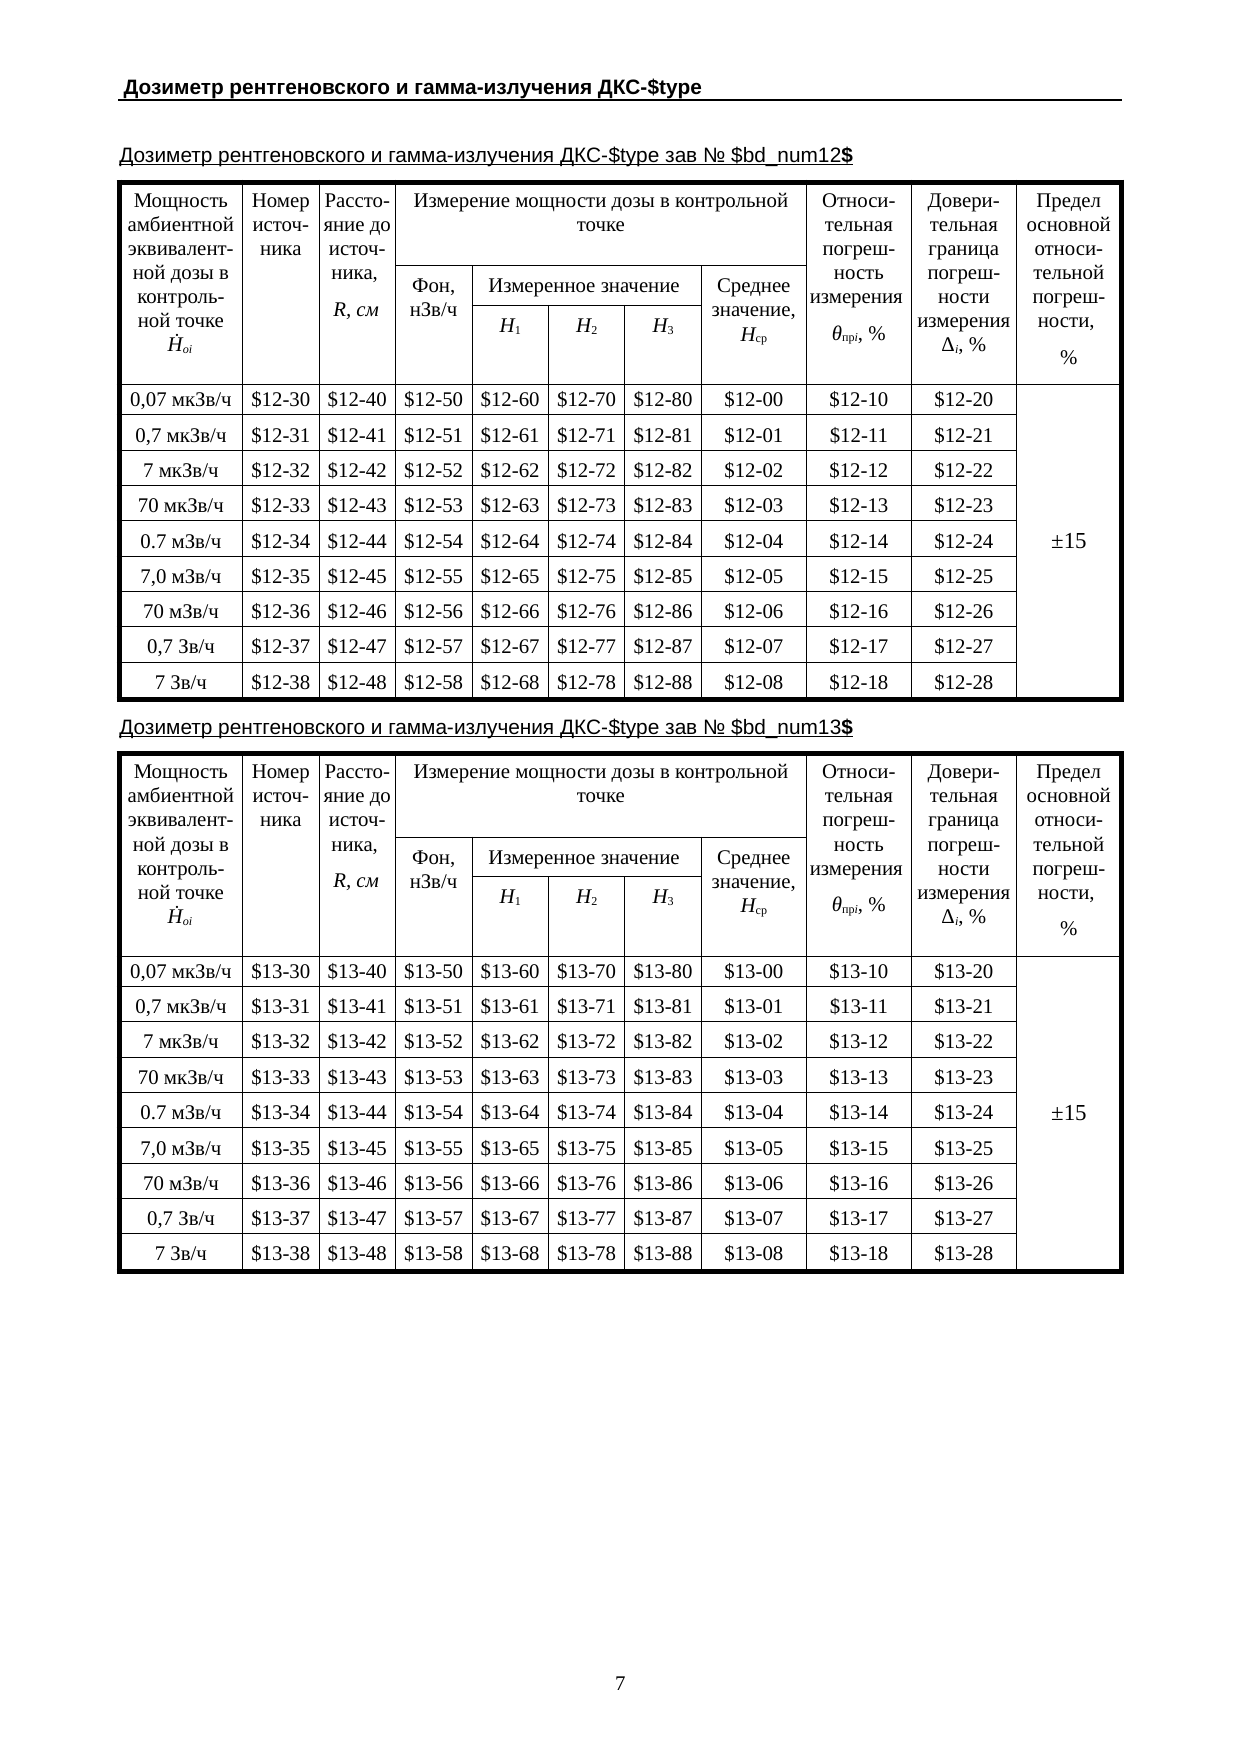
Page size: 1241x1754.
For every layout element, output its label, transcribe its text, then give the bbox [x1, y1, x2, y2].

table_cell $13-60 [473, 957, 548, 986]
table_cell $13-73 [549, 1058, 624, 1092]
table_cell $12-42 [320, 451, 395, 485]
table_cell $12-37 [243, 627, 319, 662]
table_cell $12-85 [625, 557, 701, 591]
table_cell 0,07 мкЗв/ч [122, 957, 242, 986]
table_cell $13-43 [320, 1058, 395, 1092]
table_cell 7,0 мЗв/ч [122, 1128, 242, 1162]
table_cell 70 мЗв/ч [122, 592, 242, 626]
table_cell $13-57 [396, 1199, 472, 1233]
table_cell $12-28 [912, 663, 1016, 697]
table_cell $12-31 [243, 415, 319, 450]
table_cell $13-63 [473, 1058, 548, 1092]
table_cell $13-11 [807, 987, 911, 1021]
table_cell $12-86 [625, 592, 701, 626]
table_cell $13-05 [702, 1128, 806, 1162]
table_cell $12-70 [549, 385, 624, 414]
table_cell $13-40 [320, 957, 395, 986]
table_cell $12-40 [320, 385, 395, 414]
table_cell $13-34 [243, 1093, 319, 1127]
table_cell $12-56 [396, 592, 472, 626]
table_cell Мощность амбиентной эквивалент-ной дозы в контроль-ной точке Ḣoi [122, 185, 242, 384]
table_cell $12-77 [549, 627, 624, 662]
table_cell $12-38 [243, 663, 319, 697]
table_cell $12-48 [320, 663, 395, 697]
table_cell $12-30 [243, 385, 319, 414]
table_cell $12-65 [473, 557, 548, 591]
table_cell $13-44 [320, 1093, 395, 1127]
table_cell $13-31 [243, 987, 319, 1021]
table_cell $13-87 [625, 1199, 701, 1233]
table_cell Рассто-яние до источ-ника, R, см [320, 185, 395, 384]
table_cell $12-44 [320, 521, 395, 556]
table_cell $13-00 [702, 957, 806, 986]
table_cell $12-54 [396, 521, 472, 556]
table_cell 70 мкЗв/ч [122, 486, 242, 520]
table_header Дозиметр рентгеновского и гамма-излучения ДКС-$type зав № $bd_num13$ [119, 702, 1121, 751]
table_cell 70 мЗв/ч [122, 1164, 242, 1198]
table_cell $12-15 [807, 557, 911, 591]
table_cell $13-71 [549, 987, 624, 1021]
table_cell $13-84 [625, 1093, 701, 1127]
table_cell $13-65 [473, 1128, 548, 1162]
table_cell $12-83 [625, 486, 701, 520]
table_cell 7 Зв/ч [122, 1234, 242, 1268]
table_cell $13-75 [549, 1128, 624, 1162]
table_cell Измерение мощности дозы в контрольной точке [396, 756, 806, 837]
table_cell $13-38 [243, 1234, 319, 1268]
table_cell $13-54 [396, 1093, 472, 1127]
table_cell Относи-тельная погреш-ность измерения θпрi, % [807, 185, 911, 384]
table_cell $13-37 [243, 1199, 319, 1233]
table_cell $12-36 [243, 592, 319, 626]
table_cell Среднее значение, Hср [702, 266, 806, 384]
table_cell $12-07 [702, 627, 806, 662]
table_cell H2 [549, 306, 624, 384]
table_cell $13-28 [912, 1234, 1016, 1268]
table_cell $12-32 [243, 451, 319, 485]
table_cell $12-03 [702, 486, 806, 520]
table_cell $13-32 [243, 1022, 319, 1057]
table_cell $13-02 [702, 1022, 806, 1057]
table_cell $13-25 [912, 1128, 1016, 1162]
table_cell $12-81 [625, 415, 701, 450]
table_cell $12-60 [473, 385, 548, 414]
table_cell $12-26 [912, 592, 1016, 626]
table_cell $13-52 [396, 1022, 472, 1057]
table_cell $13-46 [320, 1164, 395, 1198]
table_cell 7 мкЗв/ч [122, 451, 242, 485]
table_cell $13-18 [807, 1234, 911, 1268]
table_cell $13-82 [625, 1022, 701, 1057]
table_cell Измерение мощности дозы в контрольной точке [396, 185, 806, 265]
table_cell $13-81 [625, 987, 701, 1021]
table_cell 0.7 мЗв/ч [122, 1093, 242, 1127]
table_cell $12-21 [912, 415, 1016, 450]
table_cell $12-10 [807, 385, 911, 414]
table_cell $13-24 [912, 1093, 1016, 1127]
table_cell $13-15 [807, 1128, 911, 1162]
table_cell $13-06 [702, 1164, 806, 1198]
table_cell $12-13 [807, 486, 911, 520]
table_cell $12-61 [473, 415, 548, 450]
table_cell $12-52 [396, 451, 472, 485]
table_cell $13-16 [807, 1164, 911, 1198]
table_cell Среднее значение, Hср [702, 838, 806, 956]
table_cell $12-64 [473, 521, 548, 556]
table_cell $12-51 [396, 415, 472, 450]
table_header Дозиметр рентгеновского и гамма-излучения ДКС-$type зав № $bd_num12$ [119, 131, 1121, 179]
table_cell H1 [473, 306, 548, 384]
table_cell $13-47 [320, 1199, 395, 1233]
table_cell $13-61 [473, 987, 548, 1021]
table_cell $13-83 [625, 1058, 701, 1092]
table_cell Номер источ-ника [243, 185, 319, 384]
table_cell $12-34 [243, 521, 319, 556]
table_cell $13-26 [912, 1164, 1016, 1198]
table_cell 7 мкЗв/ч [122, 1022, 242, 1057]
table_cell $12-45 [320, 557, 395, 591]
table_cell $12-17 [807, 627, 911, 662]
table_cell 0,7 мкЗв/ч [122, 987, 242, 1021]
table_cell $13-20 [912, 957, 1016, 986]
table_cell $13-08 [702, 1234, 806, 1268]
table_cell 70 мкЗв/ч [122, 1058, 242, 1092]
table_cell $12-58 [396, 663, 472, 697]
table_cell $13-56 [396, 1164, 472, 1198]
table_cell $12-01 [702, 415, 806, 450]
table_cell $13-45 [320, 1128, 395, 1162]
table_cell $13-03 [702, 1058, 806, 1092]
table_cell $13-01 [702, 987, 806, 1021]
table_cell $13-27 [912, 1199, 1016, 1233]
table_cell $13-86 [625, 1164, 701, 1198]
table_cell 7,0 мЗв/ч [122, 557, 242, 591]
table_cell Довери-тельная граница погреш-ности измерения Δi, % [912, 756, 1016, 956]
table_cell $13-53 [396, 1058, 472, 1092]
table_cell $13-80 [625, 957, 701, 986]
table_cell H3 [625, 306, 701, 384]
table_cell $13-64 [473, 1093, 548, 1127]
table_cell $13-36 [243, 1164, 319, 1198]
table_cell $13-14 [807, 1093, 911, 1127]
table_cell $12-04 [702, 521, 806, 556]
table_cell $12-46 [320, 592, 395, 626]
table_cell Измеренное значение [473, 838, 701, 876]
table_cell $12-35 [243, 557, 319, 591]
table_cell Фон, нЗв/ч [396, 838, 472, 956]
table_cell $12-14 [807, 521, 911, 556]
table_cell $12-02 [702, 451, 806, 485]
table_cell Предел основной относи-тельной погреш-ности, % [1017, 756, 1119, 956]
table_cell $13-23 [912, 1058, 1016, 1092]
table_cell $13-21 [912, 987, 1016, 1021]
table_cell $13-48 [320, 1234, 395, 1268]
table_cell $12-16 [807, 592, 911, 626]
table_cell $12-53 [396, 486, 472, 520]
table_cell 0.7 мЗв/ч [122, 521, 242, 556]
table_cell $13-66 [473, 1164, 548, 1198]
table_cell $12-66 [473, 592, 548, 626]
table_cell $13-50 [396, 957, 472, 986]
table_cell $12-47 [320, 627, 395, 662]
table_cell $13-62 [473, 1022, 548, 1057]
table_cell $12-20 [912, 385, 1016, 414]
table_cell $12-18 [807, 663, 911, 697]
table_cell Номер источ-ника [243, 756, 319, 956]
table_cell $13-72 [549, 1022, 624, 1057]
table_cell $13-68 [473, 1234, 548, 1268]
table_cell $12-84 [625, 521, 701, 556]
table_cell $12-73 [549, 486, 624, 520]
table_cell $12-55 [396, 557, 472, 591]
table_cell $13-17 [807, 1199, 911, 1233]
table_cell $12-71 [549, 415, 624, 450]
table_cell H2 [549, 877, 624, 956]
table_cell Довери-тельная граница погреш-ности измерения Δi, % [912, 185, 1016, 384]
table_cell $12-80 [625, 385, 701, 414]
table_cell $12-67 [473, 627, 548, 662]
table_cell $13-07 [702, 1199, 806, 1233]
table_cell $12-25 [912, 557, 1016, 591]
table_cell $12-12 [807, 451, 911, 485]
table_cell $12-68 [473, 663, 548, 697]
table_cell 0,07 мкЗв/ч [122, 385, 242, 414]
table_cell $12-23 [912, 486, 1016, 520]
table_cell $13-30 [243, 957, 319, 986]
table_cell $13-67 [473, 1199, 548, 1233]
table_cell $12-62 [473, 451, 548, 485]
table_cell $13-70 [549, 957, 624, 986]
table_cell $13-58 [396, 1234, 472, 1268]
table_cell $13-55 [396, 1128, 472, 1162]
table_cell ±15 [1017, 957, 1119, 1268]
table_cell $13-51 [396, 987, 472, 1021]
table_cell $12-24 [912, 521, 1016, 556]
table_cell $13-35 [243, 1128, 319, 1162]
table_cell H1 [473, 877, 548, 956]
table_cell $12-43 [320, 486, 395, 520]
table_cell $13-88 [625, 1234, 701, 1268]
table_cell $12-06 [702, 592, 806, 626]
table_cell $12-72 [549, 451, 624, 485]
table_cell ±15 [1017, 385, 1119, 697]
table_cell 0,7 Зв/ч [122, 627, 242, 662]
table_cell $12-08 [702, 663, 806, 697]
table_cell $12-50 [396, 385, 472, 414]
table_cell $12-78 [549, 663, 624, 697]
table_cell $13-85 [625, 1128, 701, 1162]
table_cell $12-41 [320, 415, 395, 450]
table_cell $12-22 [912, 451, 1016, 485]
table_cell $13-22 [912, 1022, 1016, 1057]
table_cell $12-11 [807, 415, 911, 450]
table_cell $13-77 [549, 1199, 624, 1233]
table_cell $12-74 [549, 521, 624, 556]
table_cell $13-74 [549, 1093, 624, 1127]
table_cell $13-41 [320, 987, 395, 1021]
table_cell Рассто-яние до источ-ника, R, см [320, 756, 395, 956]
table_cell $12-88 [625, 663, 701, 697]
table_cell 0,7 мкЗв/ч [122, 415, 242, 450]
table_cell $13-12 [807, 1022, 911, 1057]
table_cell $12-57 [396, 627, 472, 662]
table_cell $13-76 [549, 1164, 624, 1198]
table_cell Предел основной относи-тельной погреш-ности, % [1017, 185, 1119, 384]
table_cell H3 [625, 877, 701, 956]
table_cell $12-82 [625, 451, 701, 485]
table_cell Относи-тельная погреш-ность измерения θпрi, % [807, 756, 911, 956]
table_cell $12-00 [702, 385, 806, 414]
table_cell $13-10 [807, 957, 911, 986]
table_cell Измеренное значение [473, 266, 701, 305]
table_cell Мощность амбиентной эквивалент-ной дозы в контроль-ной точке Ḣoi [122, 756, 242, 956]
table_cell $13-78 [549, 1234, 624, 1268]
table_cell 7 Зв/ч [122, 663, 242, 697]
table_cell $12-27 [912, 627, 1016, 662]
table_cell $12-33 [243, 486, 319, 520]
table_cell $13-13 [807, 1058, 911, 1092]
table_cell Фон, нЗв/ч [396, 266, 472, 384]
table_cell $12-87 [625, 627, 701, 662]
table_cell $13-42 [320, 1022, 395, 1057]
table_cell $12-05 [702, 557, 806, 591]
table_cell $12-76 [549, 592, 624, 626]
table_cell $12-75 [549, 557, 624, 591]
table_cell 0,7 Зв/ч [122, 1199, 242, 1233]
table_cell $12-63 [473, 486, 548, 520]
table_cell $13-33 [243, 1058, 319, 1092]
table_cell $13-04 [702, 1093, 806, 1127]
